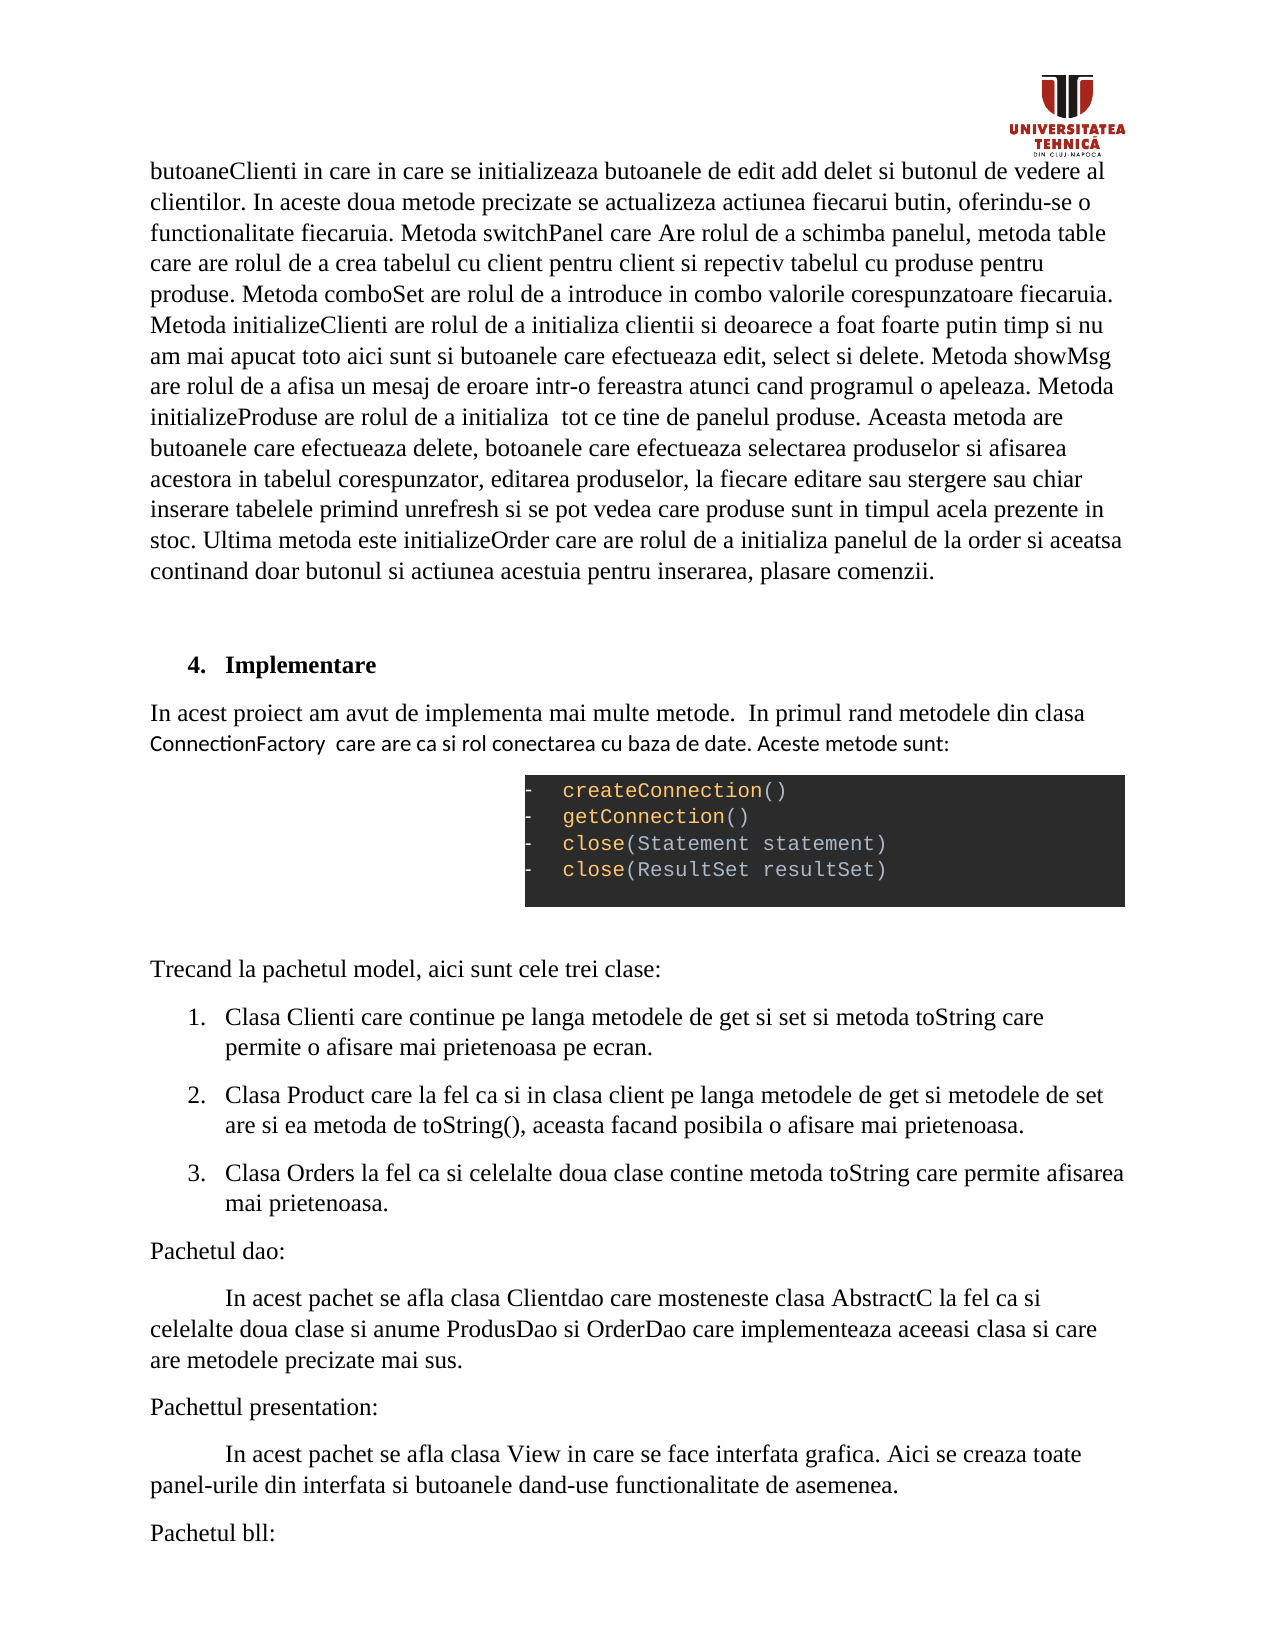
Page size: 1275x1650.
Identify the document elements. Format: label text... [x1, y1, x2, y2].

list createConnection() [525, 775, 1125, 804]
text Pachetul dao: [150, 1236, 1125, 1265]
list Implementare [187, 651, 1125, 679]
list getConnection() [525, 804, 1125, 830]
list Clasa Product care la fel ca si in clasa client pe langa metodele de get si metodele de set are si ea metoda de toString(), aceasta facand posibila o afisare mai prietenoasa. [187, 1080, 1125, 1139]
text Pachettul presentation: [150, 1392, 1125, 1421]
text In acest pachet se afla clasa Clientdao care mosteneste clasa AbstractC la fel ca si celelalte doua clase si anume ProdusDao si OrderDao care implementeaza aceeasi clasa si care are metodele precizate mai sus. [150, 1283, 1125, 1373]
list close(ResultSet resultSet) [525, 857, 1125, 907]
text Trecand la pachetul model, aici sunt cele trei clase: [150, 954, 1125, 983]
text Pachetul bll: [150, 1518, 1125, 1546]
text In acest proiect am avut de implementa mai multe metode. In primul rand metodele din clasa ConnectionFactory care are ca si rol conectarea cu baza de date. Aceste metode sunt: [150, 698, 1125, 757]
list close(Statement statement) [525, 830, 1125, 857]
text In acest pachet se afla clasa View in care se face interfata grafica. Aici se creaza toate panel-urile din interfata si butoanele dand-use functionalitate de asemenea. [150, 1439, 1125, 1499]
list Clasa Orders la fel ca si celelalte doua clase contine metoda toString care permite afisarea mai prietenoasa. [187, 1158, 1125, 1217]
text butoaneClienti in care in care se initializeaza butoanele de edit add delet si butonul de vedere al clientilor. In aceste doua metode precizate se actualizeza actiunea fiecarui butin, oferindu-se o functionalitate fiecaruia. Metoda switchPanel care Are rolul de a schimba panelul, metoda table care are rolul de a crea tabelul cu client pentru client si repectiv tabelul cu produse pentru produse. Metoda comboSet are rolul de a introduce in combo valorile corespunzatoare fiecaruia. Metoda initializeClienti are rolul de a initializa clientii si deoarece a foat foarte putin timp si nu am mai apucat toto aici sunt si butoanele care efectueaza edit, select si delete. Metoda showMsg are rolul de a afisa un mesaj de eroare intr-o fereastra atunci cand programul o apeleaza. Metoda initializeProduse are rolul de a initializa tot ce tine de panelul produse. Aceasta metoda are butoanele care efectueaza delete, botoanele care efectueaza selectarea produselor si afisarea acestora in tabelul corespunzator, editarea produselor, la fiecare editare sau stergere sau chiar inserare tabelele primind unrefresh si se pot vedea care produse sunt in timpul acela prezente in stoc. Ultima metoda este initializeOrder care are rolul de a initializa panelul de la order si aceatsa continand doar butonul si actiunea acestuia pentru inserarea, plasare comenzii. [150, 156, 1125, 584]
list Clasa Clienti care continue pe langa metodele de get si set si metoda toString care permite o afisare mai prietenoasa pe ecran. [187, 1002, 1125, 1061]
